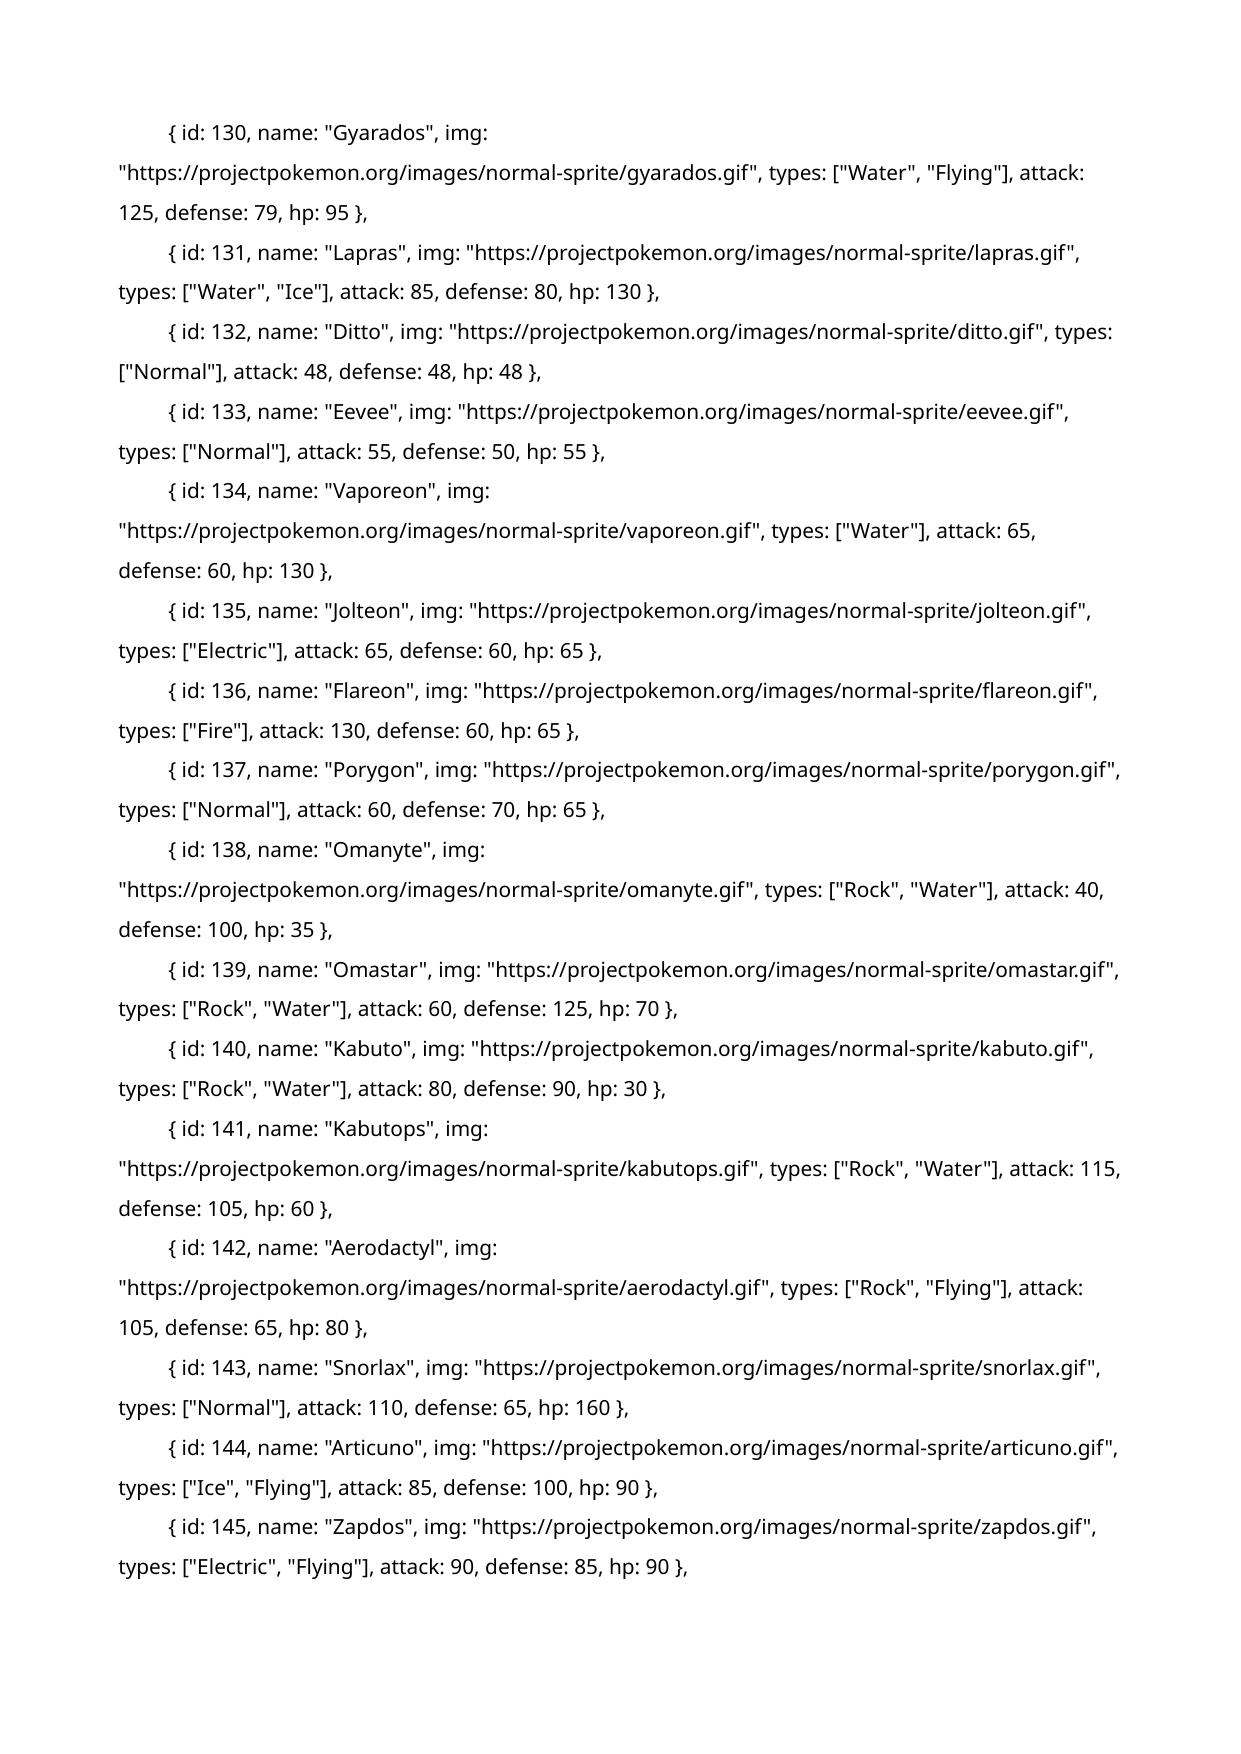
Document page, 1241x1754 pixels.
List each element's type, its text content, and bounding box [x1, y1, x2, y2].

text { id: 145, name: "Zapdos", img: "https://projectpokemon.org/images/normal-sprite/zapdos.gif", types: ["Electric", "Flying"], attack: 90, defense: 85, hp: 90 }, [118, 1512, 1122, 1581]
text { id: 132, name: "Ditto", img: "https://projectpokemon.org/images/normal-sprite/ditto.gif", types: ["Normal"], attack: 48, defense: 48, hp: 48 }, [118, 317, 1122, 386]
text { id: 131, name: "Lapras", img: "https://projectpokemon.org/images/normal-sprite/lapras.gif", types: ["Water", "Ice"], attack: 85, defense: 80, hp: 130 }, [118, 238, 1122, 306]
text { id: 135, name: "Jolteon", img: "https://projectpokemon.org/images/normal-sprite/jolteon.gif", types: ["Electric"], attack: 65, defense: 60, hp: 65 }, [118, 596, 1122, 664]
text { id: 133, name: "Eevee", img: "https://projectpokemon.org/images/normal-sprite/eevee.gif", types: ["Normal"], attack: 55, defense: 50, hp: 55 }, [118, 397, 1122, 465]
text { id: 139, name: "Omastar", img: "https://projectpokemon.org/images/normal-sprite/omastar.gif", types: ["Rock", "Water"], attack: 60, defense: 125, hp: 70 }, [118, 955, 1122, 1023]
text { id: 138, name: "Omanyte", img: "https://projectpokemon.org/images/normal-sprite/omanyte.gif", types: ["Rock", "Water"], attack: 40, defense: 100, hp: 35 }, [118, 835, 1122, 943]
text { id: 134, name: "Vaporeon", img: "https://projectpokemon.org/images/normal-sprite/vaporeon.gif", types: ["Water"], attack: 65, defense: 60, hp: 130 }, [118, 477, 1122, 585]
text { id: 136, name: "Flareon", img: "https://projectpokemon.org/images/normal-sprite/flareon.gif", types: ["Fire"], attack: 130, defense: 60, hp: 65 }, [118, 676, 1122, 744]
text { id: 130, name: "Gyarados", img: "https://projectpokemon.org/images/normal-sprite/gyarados.gif", types: ["Water", "Flying"], attack: 125, defense: 79, hp: 95 }, [118, 118, 1122, 226]
text { id: 143, name: "Snorlax", img: "https://projectpokemon.org/images/normal-sprite/snorlax.gif", types: ["Normal"], attack: 110, defense: 65, hp: 160 }, [118, 1353, 1122, 1421]
text { id: 144, name: "Articuno", img: "https://projectpokemon.org/images/normal-sprite/articuno.gif", types: ["Ice", "Flying"], attack: 85, defense: 100, hp: 90 }, [118, 1433, 1122, 1501]
text { id: 140, name: "Kabuto", img: "https://projectpokemon.org/images/normal-sprite/kabuto.gif", types: ["Rock", "Water"], attack: 80, defense: 90, hp: 30 }, [118, 1034, 1122, 1103]
text { id: 141, name: "Kabutops", img: "https://projectpokemon.org/images/normal-sprite/kabutops.gif", types: ["Rock", "Water"], attack: 115, defense: 105, hp: 60 }, [118, 1114, 1122, 1222]
text { id: 137, name: "Porygon", img: "https://projectpokemon.org/images/normal-sprite/porygon.gif", types: ["Normal"], attack: 60, defense: 70, hp: 65 }, [118, 756, 1122, 824]
text { id: 142, name: "Aerodactyl", img: "https://projectpokemon.org/images/normal-sprite/aerodactyl.gif", types: ["Rock", "Flying"], attack: 105, defense: 65, hp: 80 }, [118, 1233, 1122, 1342]
